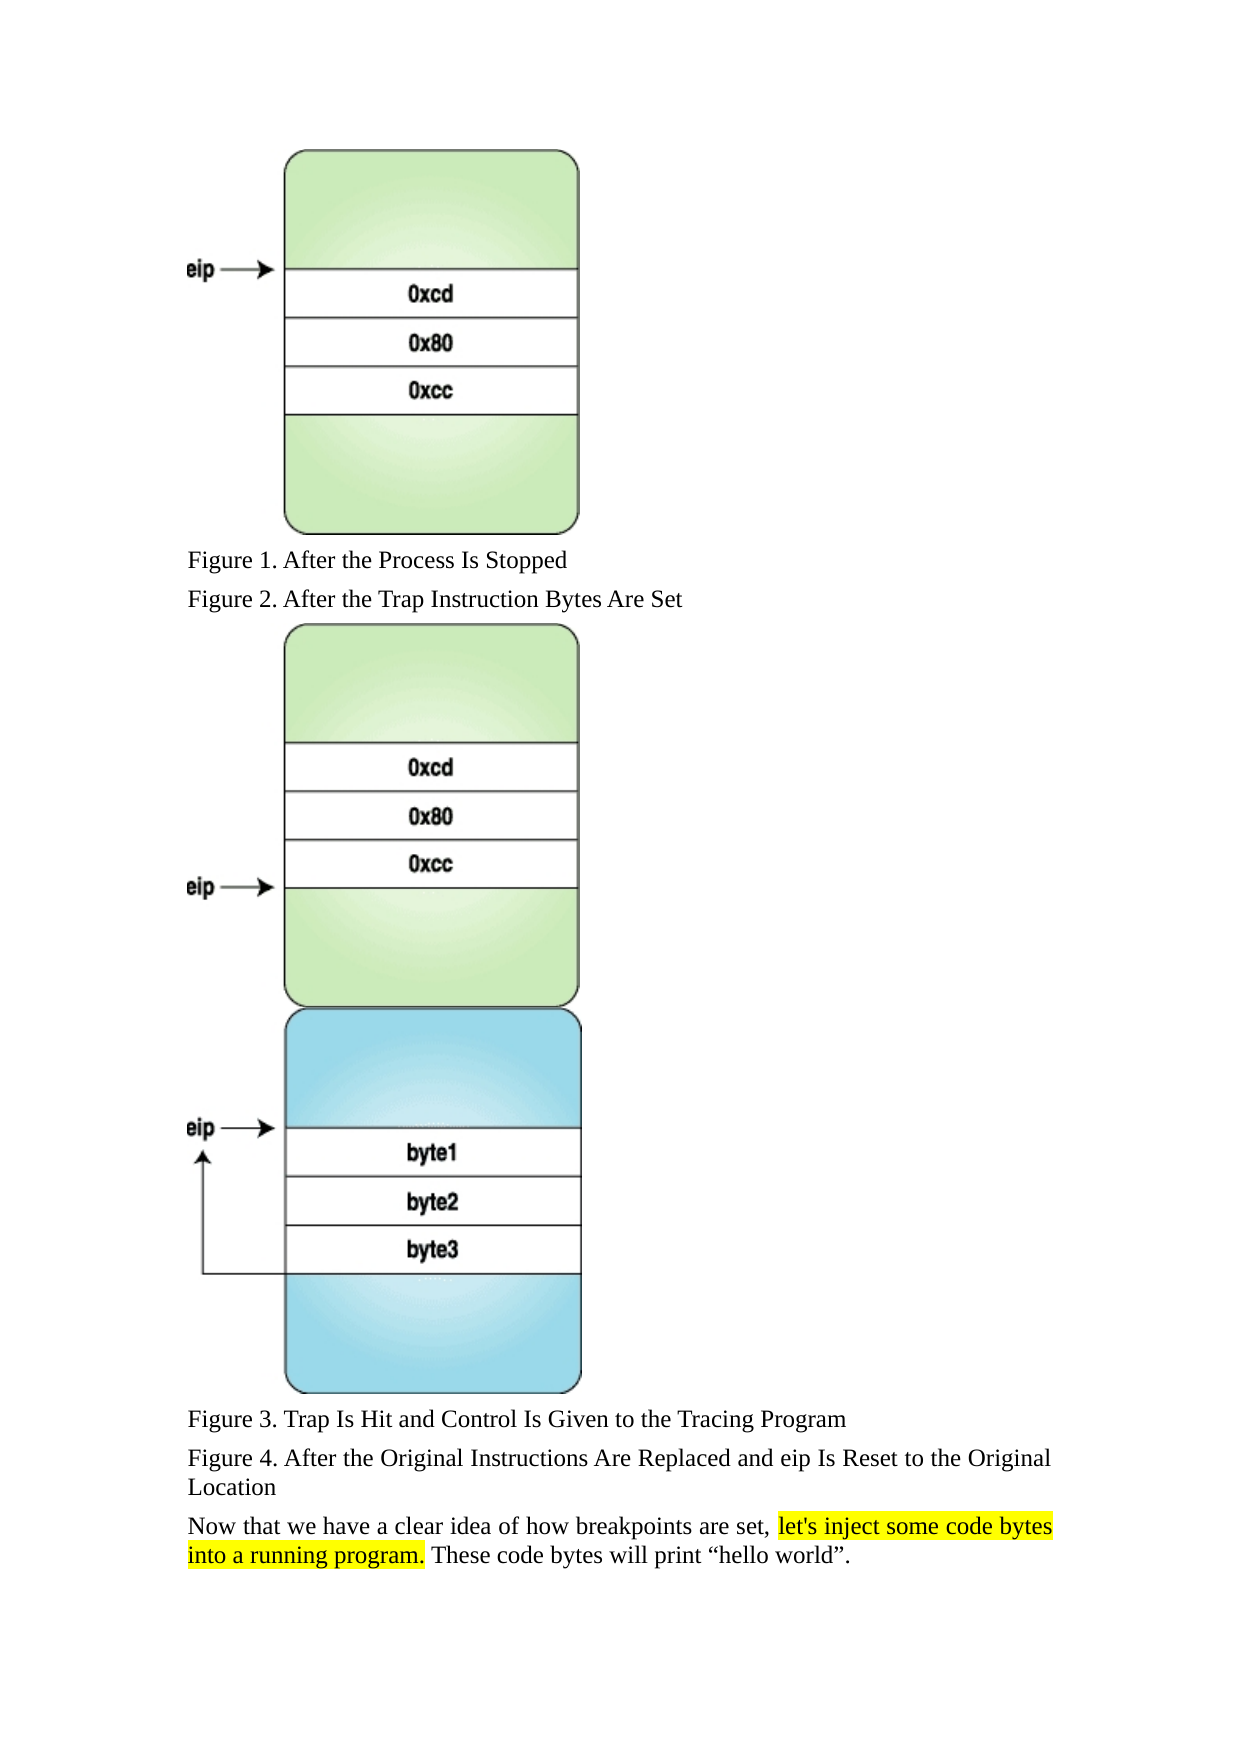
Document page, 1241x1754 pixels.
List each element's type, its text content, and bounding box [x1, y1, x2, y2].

picture [187, 149, 580, 535]
picture [187, 623, 582, 1394]
text Figure 2. After the Trap Instruction Bytes Are Set [187, 584, 1053, 613]
text Figure 4. After the Original Instructions Are Replaced and eip Is Reset to the Original Location [187, 1443, 1053, 1501]
text Figure 1. After the Process Is Stopped [187, 545, 1053, 574]
text Figure 3. Trap Is Hit and Control Is Given to the Tracing Program [187, 1404, 1053, 1433]
text Now that we have a clear idea of how breakpoints are set, let's inject some code bytes into a running program. These code bytes will print “hello world”. [187, 1511, 1053, 1569]
